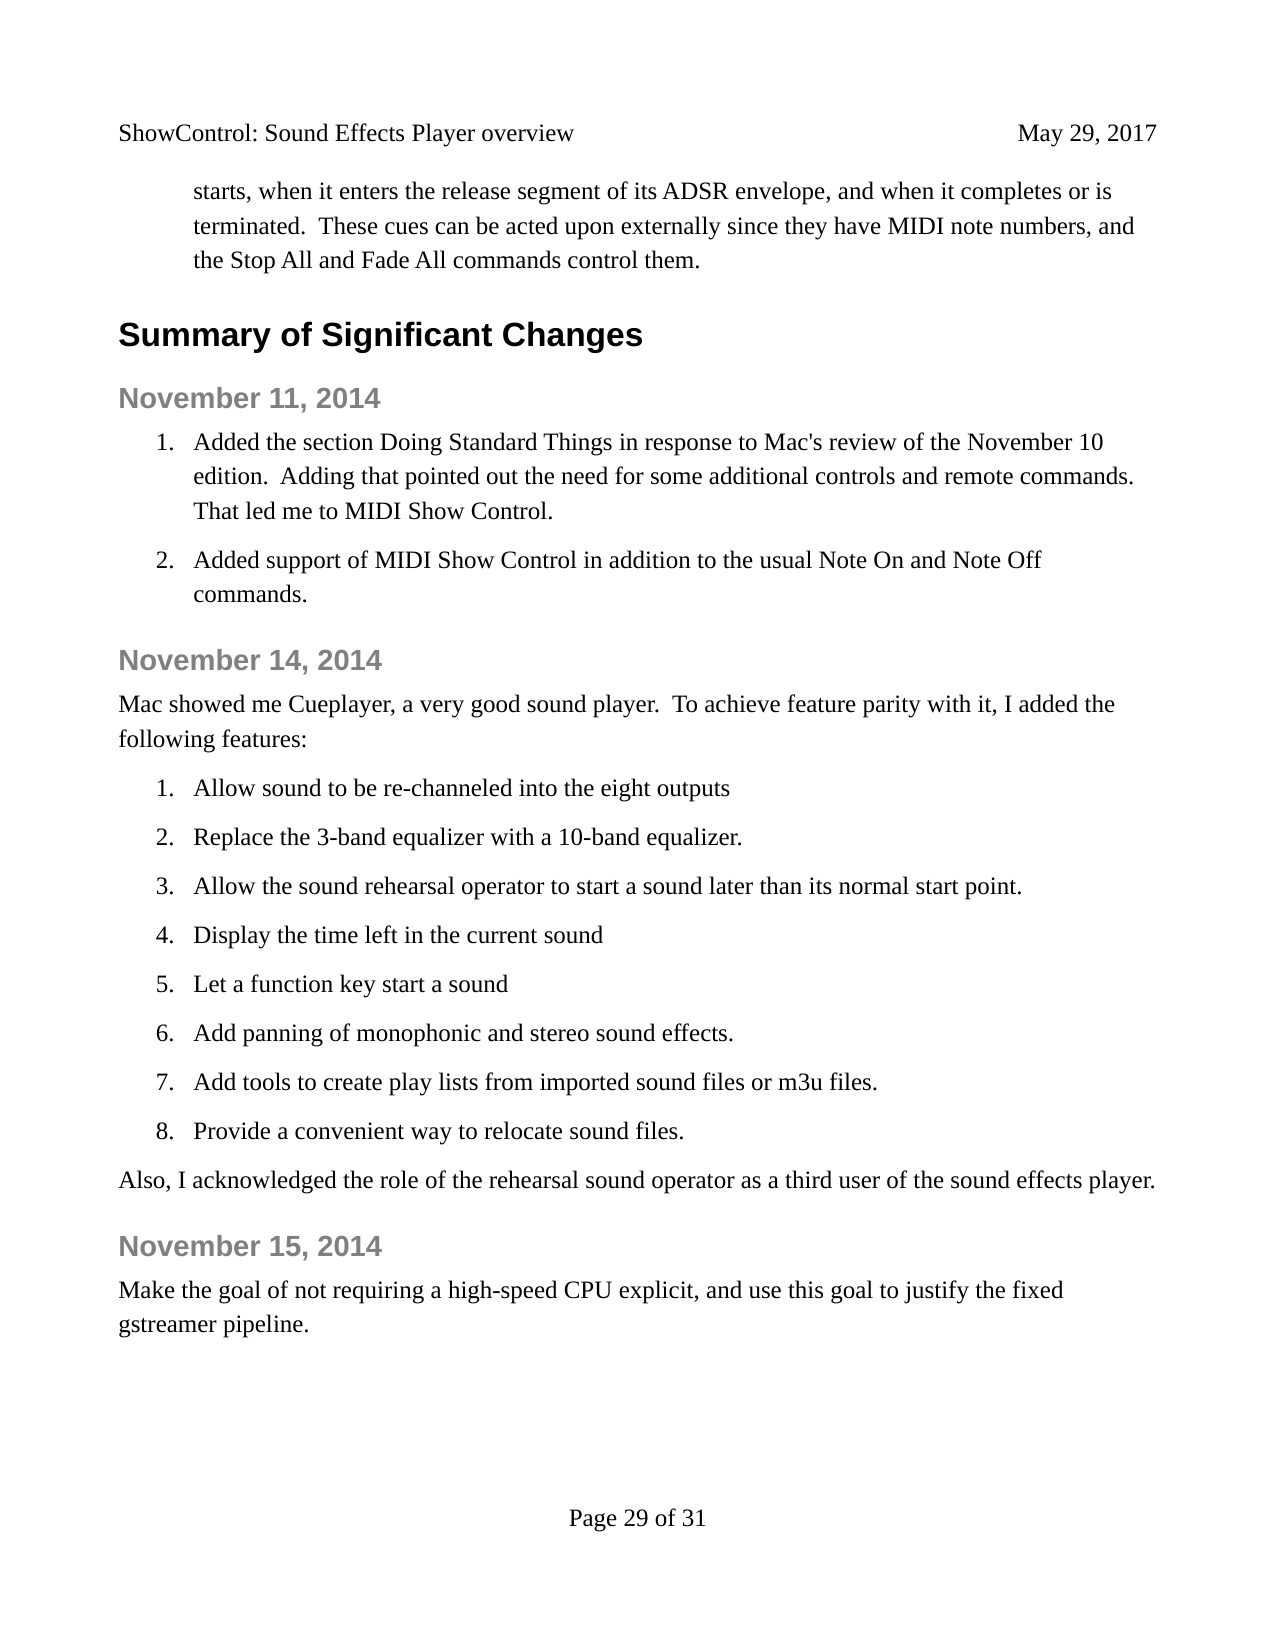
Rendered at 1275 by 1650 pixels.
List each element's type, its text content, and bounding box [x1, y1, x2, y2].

list Allow sound to be re-channeled into the eight outputs [156, 773, 1157, 801]
subtitle November 14, 2014 [118, 643, 1157, 677]
list Replace the 3-band equalizer with a 10-band equalizer. [156, 822, 1157, 851]
subtitle November 11, 2014 [118, 381, 1157, 414]
list Allow the sound rehearsal operator to start a sound later than its normal start point. [156, 871, 1157, 899]
list Add panning of monophonic and stereo sound effects. [156, 1018, 1157, 1047]
text Also, I acknowledged the role of the rehearsal sound operator as a third user of the sound effects player. [118, 1165, 1157, 1194]
list Display the time left in the current sound [156, 920, 1157, 949]
list Add tools to create play lists from imported sound files or m3u files. [156, 1067, 1157, 1096]
subtitle November 15, 2014 [118, 1229, 1157, 1262]
text Make the goal of not requiring a high-speed CPU explicit, and use this goal to justify the fixed gstreamer pipeline. [118, 1275, 1157, 1338]
list starts, when it enters the release segment of its ADSR envelope, and when it completes or is terminated. These cues can be acted upon externally since they have MIDI note numbers, and the Stop All and Fade All commands control them. [156, 176, 1157, 274]
subtitle Summary of Significant Changes [118, 315, 1157, 354]
list Provide a convenient way to relocate sound files. [156, 1116, 1157, 1145]
list Let a function key start a sound [156, 969, 1157, 998]
list Added support of MIDI Show Control in addition to the usual Note On and Note Off commands. [156, 545, 1157, 608]
text Mac showed me Cueplayer, a very good sound player. To achieve feature parity with it, I added the following features: [118, 689, 1157, 752]
list Added the section Doing Standard Things in response to Mac's review of the November 10 edition. Adding that pointed out the need for some additional controls and remote commands. That led me to MIDI Show Control. [156, 427, 1157, 525]
